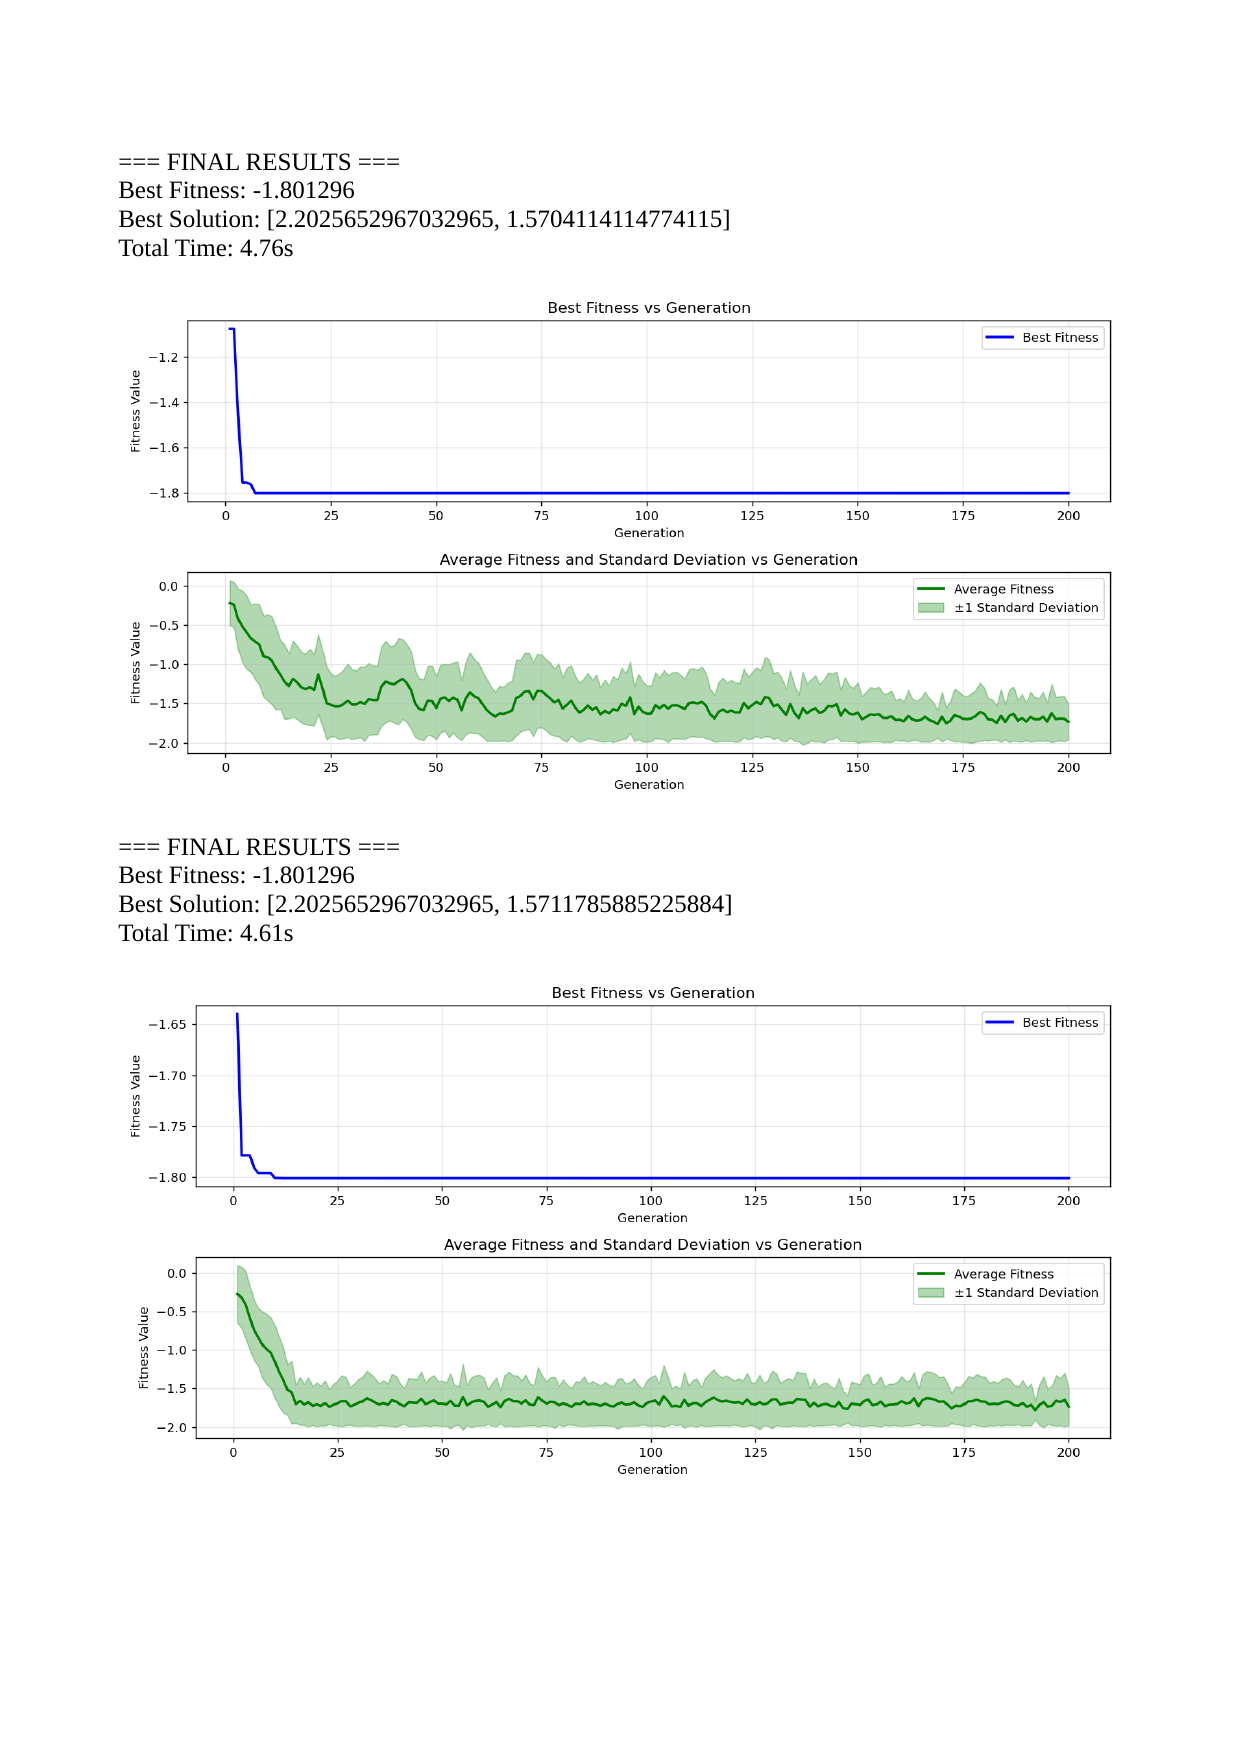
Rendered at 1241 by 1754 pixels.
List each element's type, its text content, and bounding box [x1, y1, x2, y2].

text Total Time: 4.76s [118, 233, 1122, 262]
text Total Time: 4.61s [118, 918, 1122, 947]
text Best Fitness: -1.801296 [118, 176, 1122, 204]
text === FINAL RESULTS === [118, 147, 1122, 176]
text Best Solution: [2.2025652967032965, 1.5711785885225884] [118, 889, 1122, 918]
text Best Solution: [2.2025652967032965, 1.5704114114774115] [118, 204, 1122, 233]
picture [118, 975, 1123, 1488]
picture [118, 290, 1123, 803]
text Best Fitness: -1.801296 [118, 860, 1122, 889]
text === FINAL RESULTS === [118, 832, 1122, 860]
